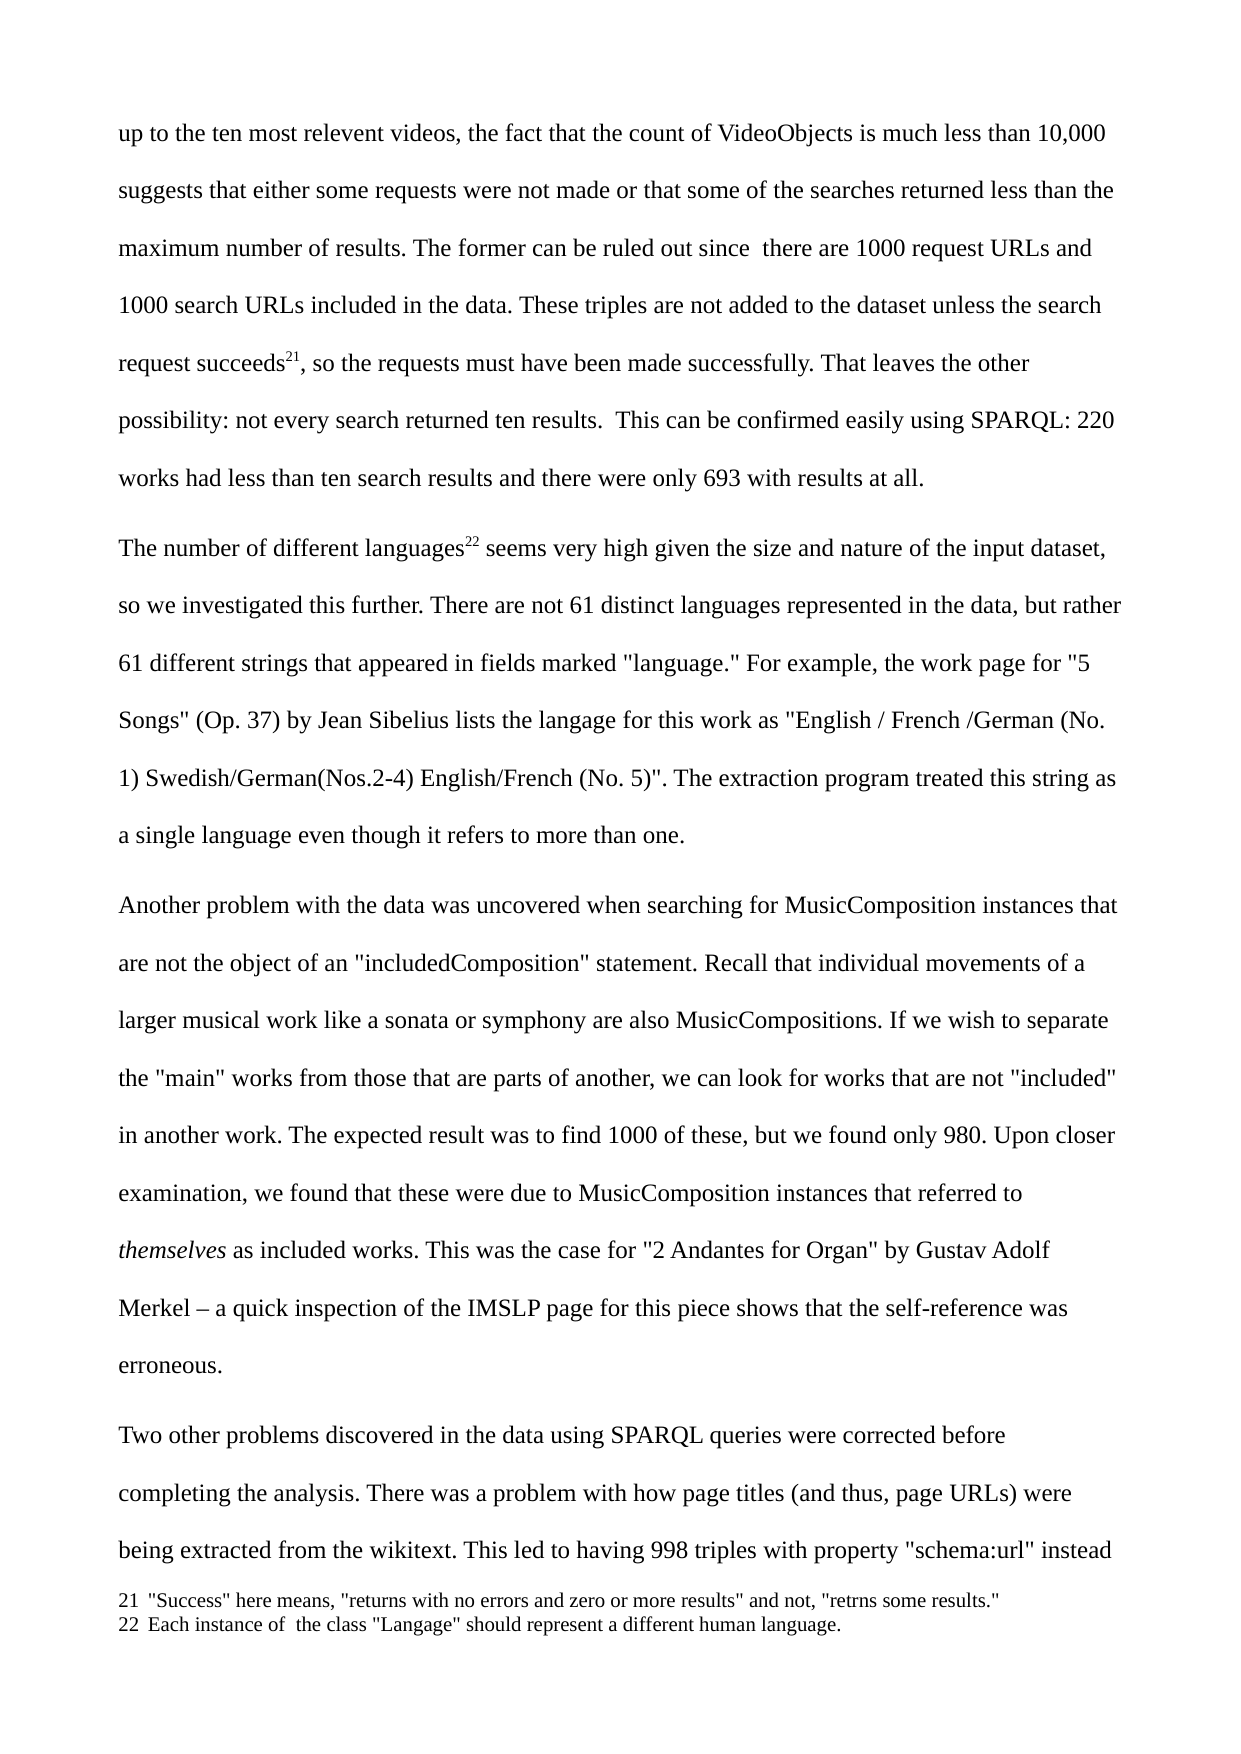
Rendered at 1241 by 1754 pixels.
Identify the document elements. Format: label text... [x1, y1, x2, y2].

text The number of different languages seems very high given the size and nature of the input dataset, so we investigated this further. There are not 61 distinct languages represented in the data, but rather 61 different strings that appeared in fields marked "language." For example, the work page for "5 Songs" (Op. 37) by Jean Sibelius lists the langage for this work as "English / French /German (No. 1) Swedish/German(Nos.2-4) English/French (No. 5)". The extraction program treated this string as a single language even though it refers to more than one. [118, 533, 1122, 849]
text Each instance of the class "Langage" should represent a different human language. [118, 1612, 1122, 1636]
text Two other problems discovered in the data using SPARQL queries were corrected before completing the analysis. There was a problem with how page titles (and thus, page URLs) were being extracted from the wikitext. This led to having 998 triples with property "schema:url" instead [118, 1421, 1122, 1564]
text up to the ten most relevent videos, the fact that the count of VideoObjects is much less than 10,000 suggests that either some requests were not made or that some of the searches returned less than the maximum number of results. The former can be ruled out since there are 1000 request URLs and 1000 search URLs included in the data. These triples are not added to the dataset unless the search request succeeds, so the requests must have been made successfully. That leaves the other possibility: not every search returned ten results. This can be confirmed easily using SPARQL: 220 works had less than ten search results and there were only 693 with results at all. [118, 118, 1122, 492]
text "Success" here means, "returns with no errors and zero or more results" and not, "retrns some results." [118, 1588, 1122, 1612]
text Another problem with the data was uncovered when searching for MusicComposition instances that are not the object of an "includedComposition" statement. Recall that individual movements of a larger musical work like a sonata or symphony are also MusicCompositions. If we wish to separate the "main" works from those that are parts of another, we can look for works that are not "included" in another work. The expected result was to find 1000 of these, but we found only 980. Upon closer examination, we found that these were due to MusicComposition instances that referred to themselves as included works. This was the case for "2 Andantes for Organ" by Gustav Adolf Merkel – a quick inspection of the IMSLP page for this piece shows that the self-reference was erroneous. [118, 891, 1122, 1379]
